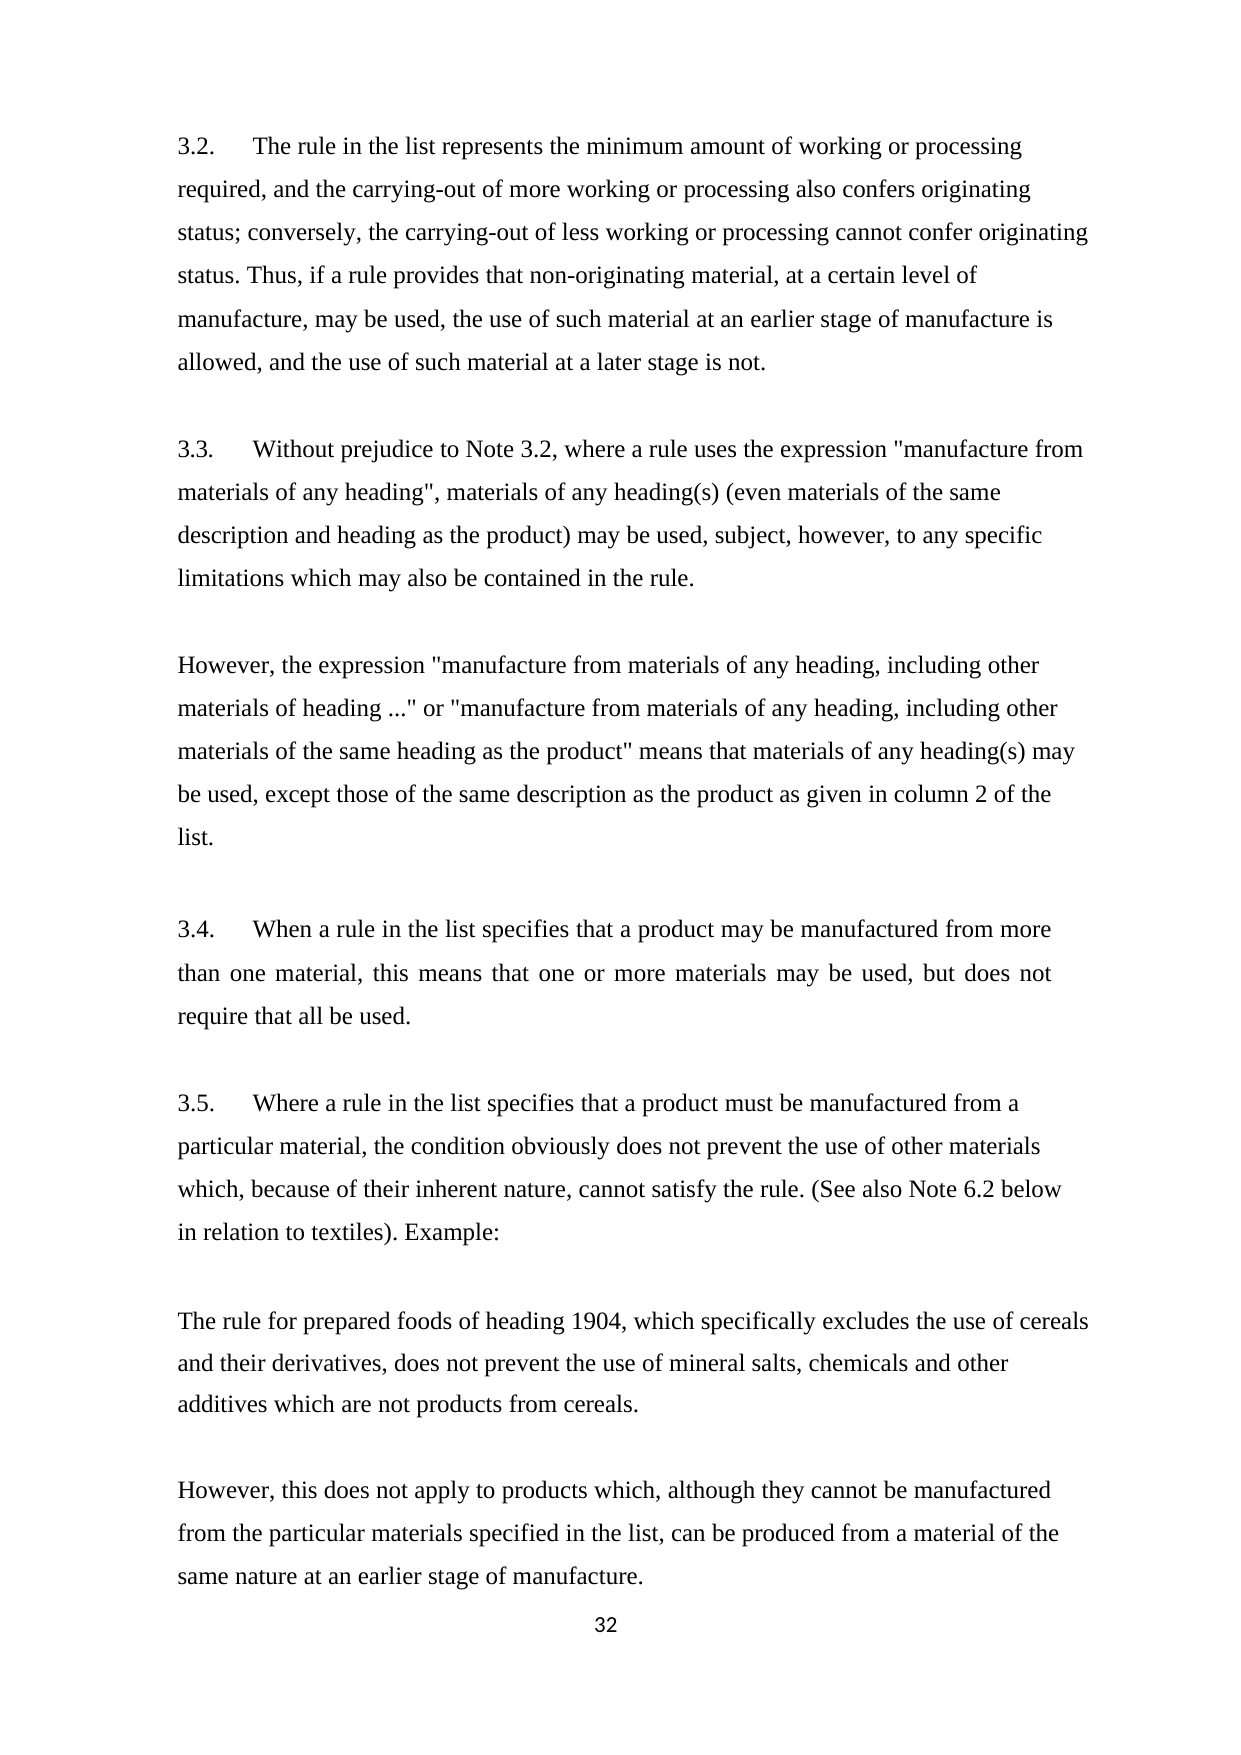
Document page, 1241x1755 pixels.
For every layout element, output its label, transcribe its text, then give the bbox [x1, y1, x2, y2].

text However, this does not apply to products which, although they cannot be manufactured from the particular materials specified in the list, can be produced from a material of the same nature at an earlier stage of manufacture. [177, 1475, 1093, 1590]
list Where a rule in the list specifies that a product must be manufactured from a particular material, the condition obviously does not prevent the use of other materials which, because of their inherent nature, cannot satisfy the rule. (See also Note 6.2 below in relation to textiles). Example: [177, 1088, 1085, 1246]
list When a rule in the list specifies that a product may be manufactured from more than one material, this means that one or more materials may be used, but does not require that all be used. [177, 914, 1052, 1029]
text The rule for prepared foods of heading 1904, which specifically excludes the use of cereals and their derivatives, does not prevent the use of mineral salts, chemicals and other additives which are not products from cereals. [177, 1306, 1093, 1418]
list The rule in the list represents the minimum amount of working or processing required, and the carrying-out of more working or processing also confers originating status; conversely, the carrying-out of less working or processing cannot confer originating status. Thus, if a rule provides that non-originating material, at a certain level of manufacture, may be used, the use of such material at an earlier stage of manufacture is allowed, and the use of such material at a later stage is not. [177, 131, 1093, 376]
text However, the expression "manufacture from materials of any heading, including other materials of heading ..." or "manufacture from materials of any heading, including other materials of the same heading as the product" means that materials of any heading(s) may be used, except those of the same description as the product as given in column 2 of the list. [177, 650, 1075, 851]
list Without prejudice to Note 3.2, where a rule uses the expression "manufacture from materials of any heading", materials of any heading(s) (even materials of the same description and heading as the product) may be used, subject, however, to any specific limitations which may also be contained in the rule. [177, 434, 1083, 592]
